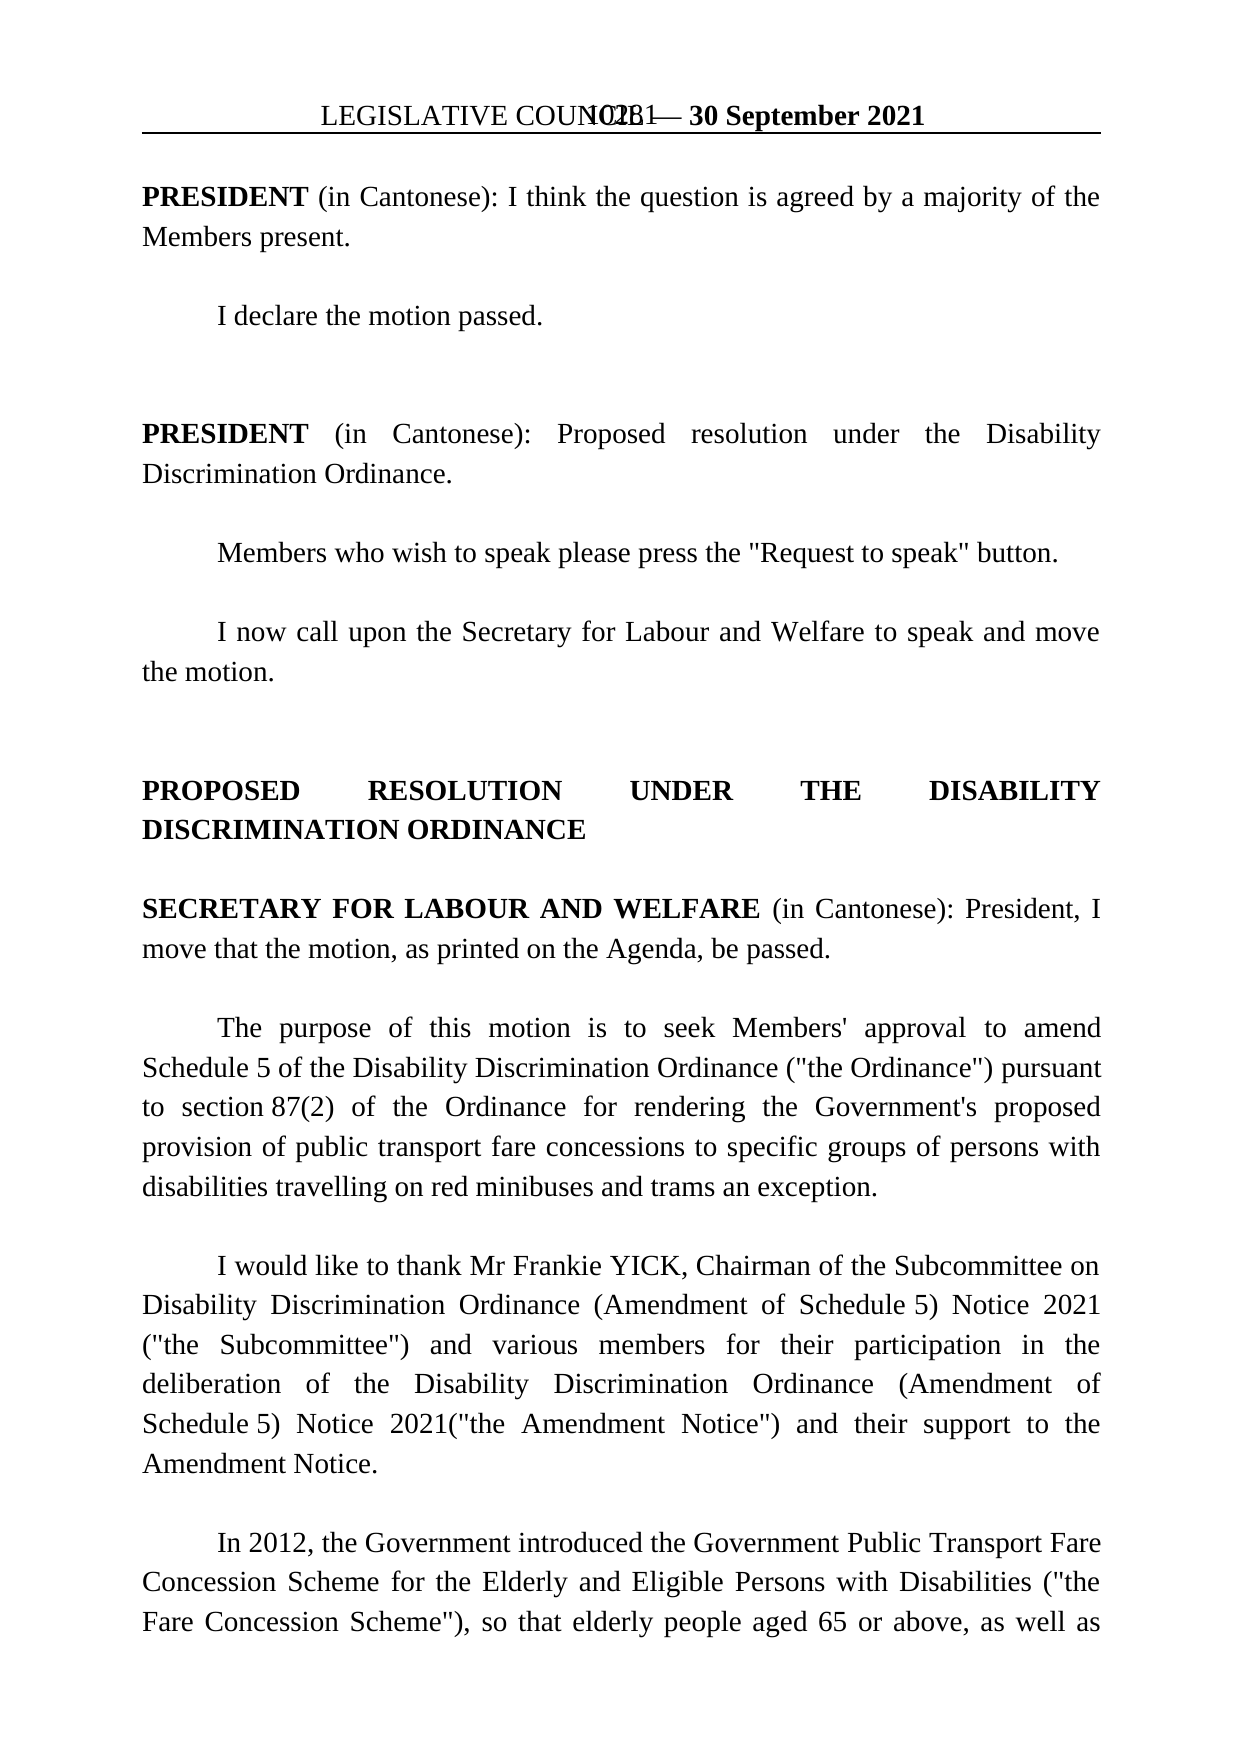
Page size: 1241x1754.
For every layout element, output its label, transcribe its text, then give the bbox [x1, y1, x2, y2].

text Members who wish to speak please press the "Request to speak" button. [142, 529, 1101, 569]
text I would like to thank Mr Frankie YICK, Chairman of the Subcommittee on Disability Discrimination Ordinance (Amendment of Schedule 5) Notice 2021 ("the Subcommittee") and various members for their participation in the deliberation of the Disability Discrimination Ordinance (Amendment of Schedule 5) Notice 2021("the Amendment Notice") and their support to the Amendment Notice. [142, 1242, 1101, 1479]
text SECRETARY FOR LABOUR AND WELFARE (in Cantonese): President, I move that the motion, as printed on the Agenda, be passed. [142, 886, 1101, 965]
text I now call upon the Secretary for Labour and Welfare to speak and move the motion. [142, 608, 1101, 688]
text I declare the motion passed. [142, 292, 1101, 331]
text The purpose of this motion is to seek Members' approval to amend Schedule 5 of the Disability Discrimination Ordinance ("the Ordinance") pursuant to section 87(2) of the Ordinance for rendering the Government's proposed provision of public transport fare concessions to specific groups of persons with disabilities travelling on red minibuses and trams an exception. [142, 1004, 1101, 1202]
text PROPOSED RESOLUTION UNDER THE DISABILITY DISCRIMINATION ORDINANCE [142, 767, 1101, 846]
text PRESIDENT (in Cantonese): Proposed resolution under the Disability Discrimination Ordinance. [142, 411, 1101, 490]
text PRESIDENT (in Cantonese): I think the question is agreed by a majority of the Members present. [142, 173, 1101, 252]
text In 2012, the Government introduced the Government Public Transport Fare Concession Scheme for the Elderly and Eligible Persons with Disabilities ("the Fare Concession Scheme"), so that elderly people aged 65 or above, as well as [142, 1519, 1101, 1638]
